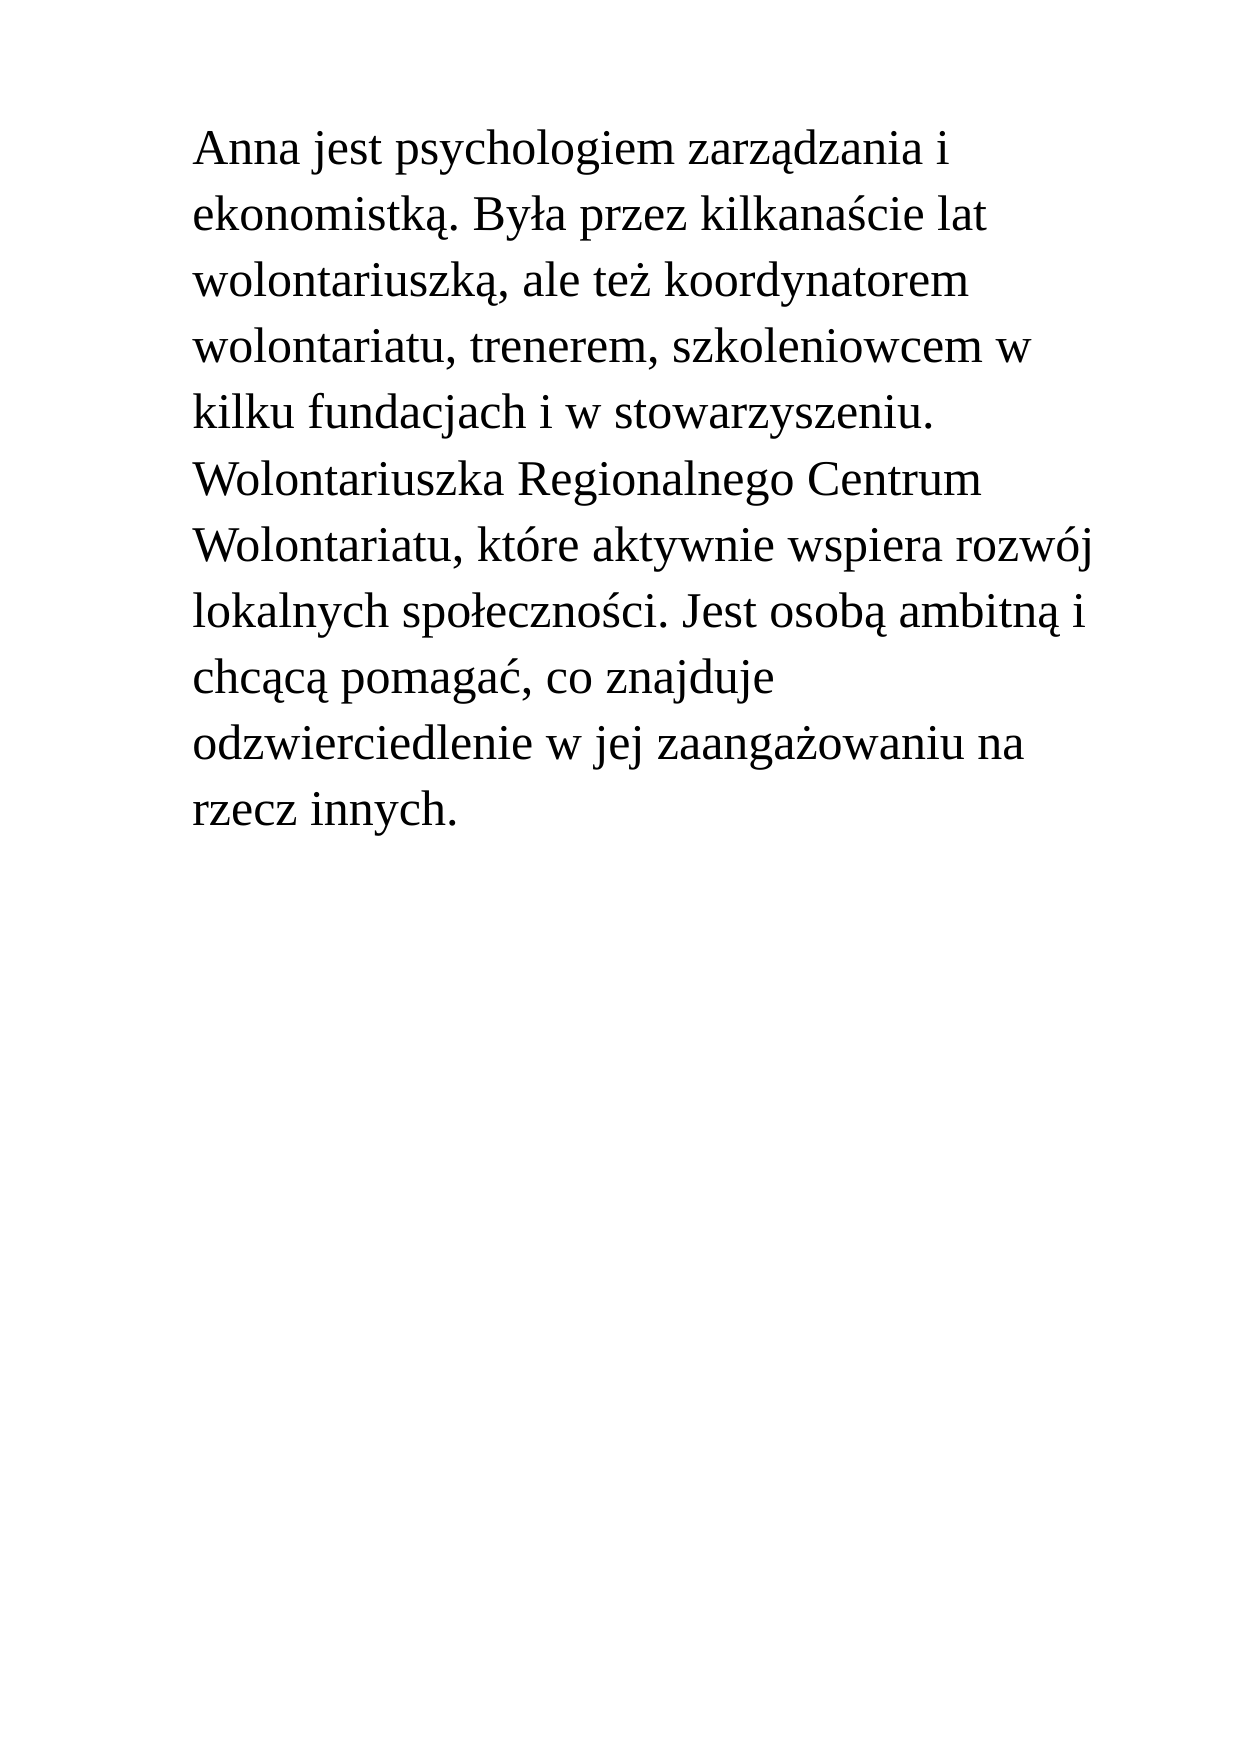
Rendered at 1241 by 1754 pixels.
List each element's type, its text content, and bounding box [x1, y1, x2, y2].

list Anna jest psychologiem zarządzania i ekonomistką. Była przez kilkanaście lat wolontariuszką, ale też koordynatorem wolontariatu, trenerem, szkoleniowcem w kilku fundacjach i w stowarzyszeniu. Wolontariuszka Regionalnego Centrum Wolontariatu, które aktywnie wspiera rozwój lokalnych społeczności. Jest osobą ambitną i chcącą pomagać, co znajduje odzwierciedlenie w jej zaangażowaniu na rzecz innych. [162, 118, 1122, 836]
